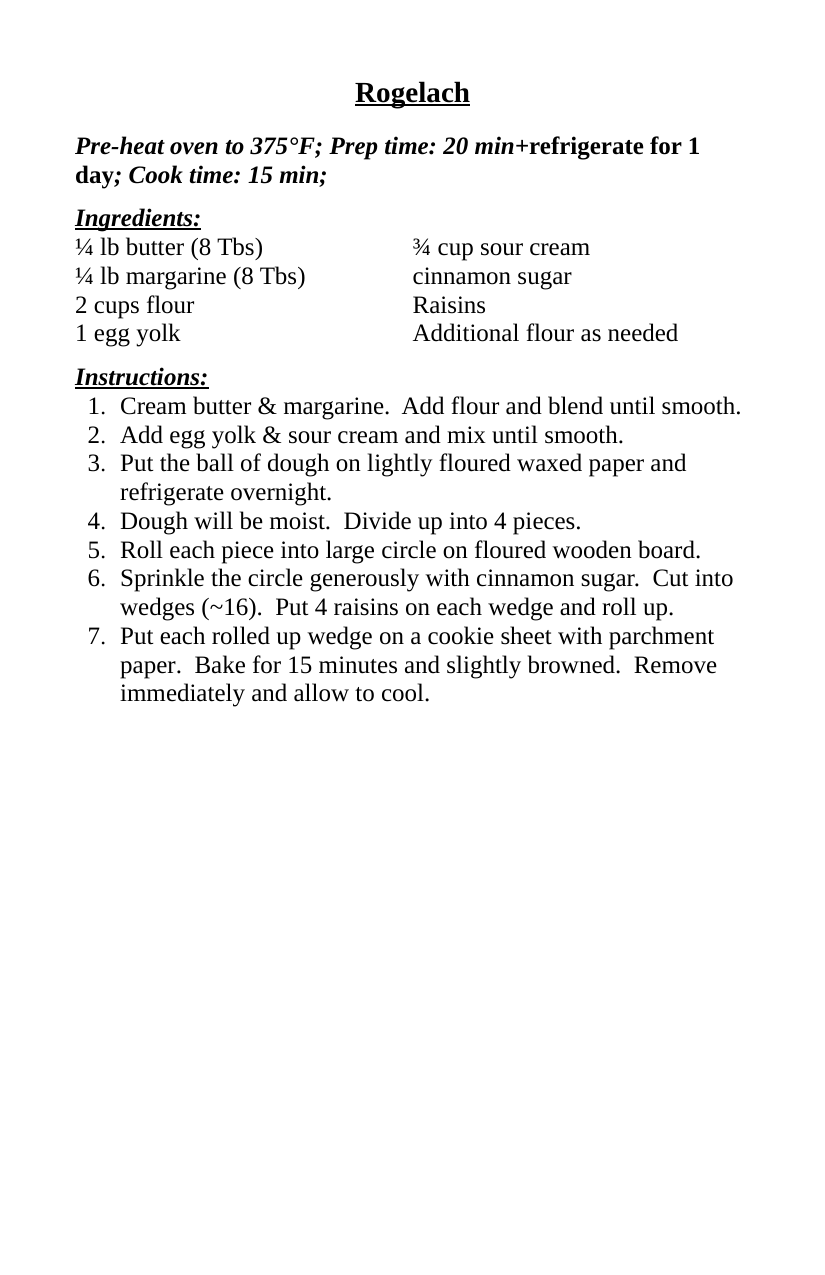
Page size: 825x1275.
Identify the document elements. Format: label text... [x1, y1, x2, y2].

text Raisins [412, 290, 750, 318]
text ¾ cup sour cream [412, 232, 750, 261]
text Ingredients: [75, 203, 750, 232]
list Put each rolled up wedge on a cookie sheet with parchment paper. Bake for 15 minutes and slightly browned. Remove immediately and allow to cool. [75, 621, 750, 707]
text 1 egg yolk [75, 318, 412, 347]
list Cream butter & margarine. Add flour and blend until smooth. [75, 391, 750, 420]
text 2 cups flour [75, 290, 412, 318]
subtitle Pre-heat oven to 375°F; Prep time: 20 min+refrigerate for 1 day; Cook time: 15 min; [75, 131, 750, 188]
text cinnamon sugar [412, 261, 750, 290]
subtitle Instructions: [75, 362, 750, 391]
list Sprinkle the circle generously with cinnamon sugar. Cut into wedges (~16). Put 4 raisins on each wedge and roll up. [75, 563, 750, 621]
text Additional flour as needed [412, 318, 750, 347]
list Roll each piece into large circle on floured wooden board. [75, 535, 750, 563]
list Put the ball of dough on lightly floured waxed paper and refrigerate overnight. [75, 448, 750, 506]
text ¼ lb butter (8 Tbs) [75, 232, 412, 261]
subtitle Rogelach [75, 75, 750, 108]
text ¼ lb margarine (8 Tbs) [75, 261, 412, 290]
list Dough will be moist. Divide up into 4 pieces. [75, 506, 750, 535]
list Add egg yolk & sour cream and mix until smooth. [75, 420, 750, 448]
